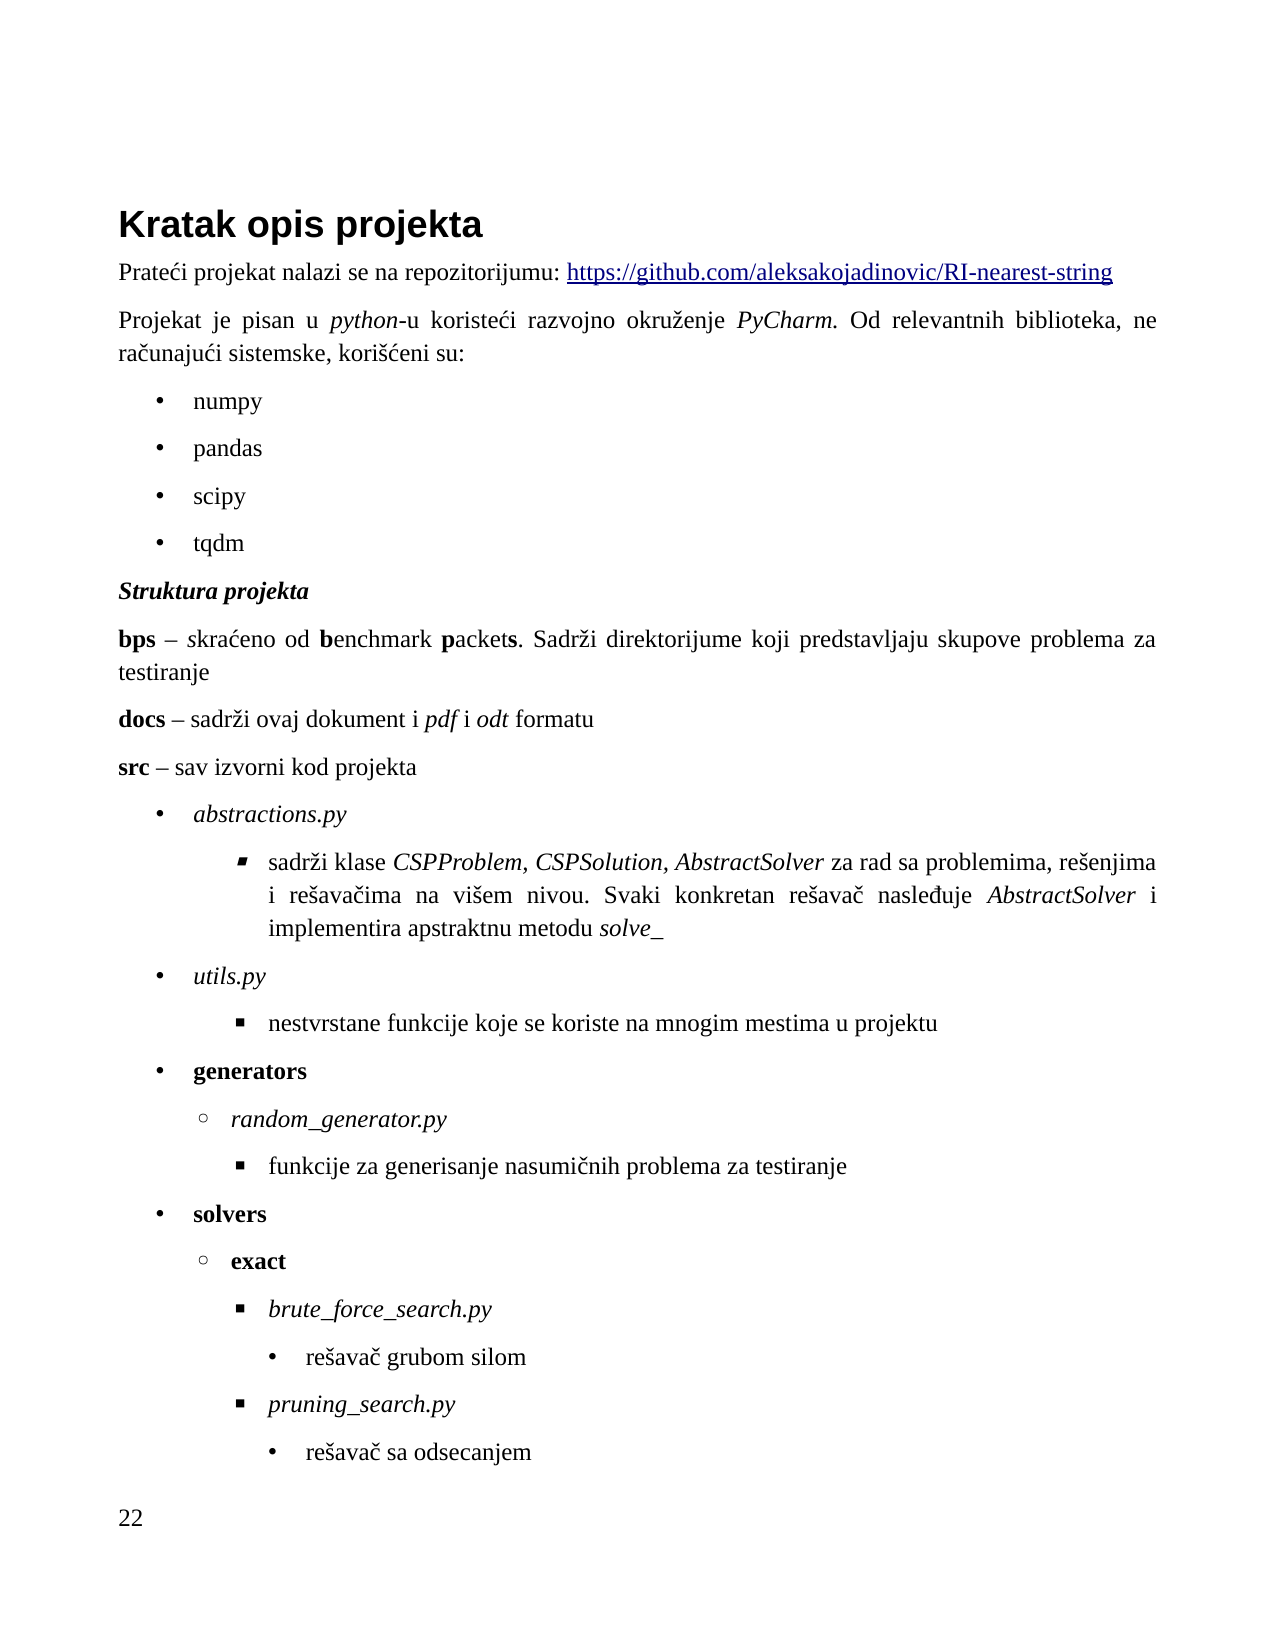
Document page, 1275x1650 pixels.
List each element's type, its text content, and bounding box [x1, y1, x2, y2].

list nestvrstane funkcije koje se koriste na mnogim mestima u projektu [231, 1008, 1157, 1037]
list utils.py [156, 961, 1157, 989]
list numpy [156, 386, 1157, 414]
list funkcije za generisanje nasumičnih problema za testiranje [231, 1151, 1157, 1180]
list rešavač grubom silom [268, 1342, 1157, 1370]
subtitle Kratak opis projekta [118, 201, 1157, 245]
list generators [156, 1056, 1157, 1085]
list rešavač sa odsecanjem [268, 1437, 1157, 1466]
text Projekat je pisan u python-u koristeći razvojno okruženje PyCharm. Od relevantnih biblioteka, ne računajući sistemske, korišćeni su: [118, 305, 1157, 367]
text docs – sadrži ovaj dokument i pdf i odt formatu [118, 704, 1157, 733]
text bps – skraćeno od benchmark packets. Sadrži direktorijume koji predstavljaju skupove problema za testiranje [118, 624, 1157, 686]
list solvers [156, 1199, 1157, 1228]
list scipy [156, 481, 1157, 510]
text src – sav izvorni kod projekta [118, 752, 1157, 781]
list tqdm [156, 528, 1157, 557]
list abstractions.py [156, 799, 1157, 828]
list random_generator.py [193, 1104, 1157, 1132]
list pandas [156, 433, 1157, 462]
list brute_force_search.py [231, 1294, 1157, 1323]
text Struktura projekta [118, 576, 1157, 605]
text Prateći projekat nalazi se na repozitorijumu: https://github.com/aleksakojadinovic/RI-nearest-string [118, 257, 1157, 286]
list pruning_search.py [231, 1389, 1157, 1418]
list sadrži klase CSPProblem, CSPSolution, AbstractSolver za rad sa problemima, rešenjima i rešavačima na višem nivou. Svaki konkretan rešavač nasleđuje AbstractSolver i implementira apstraktnu metodu solve_ [231, 847, 1157, 942]
list exact [193, 1246, 1157, 1275]
